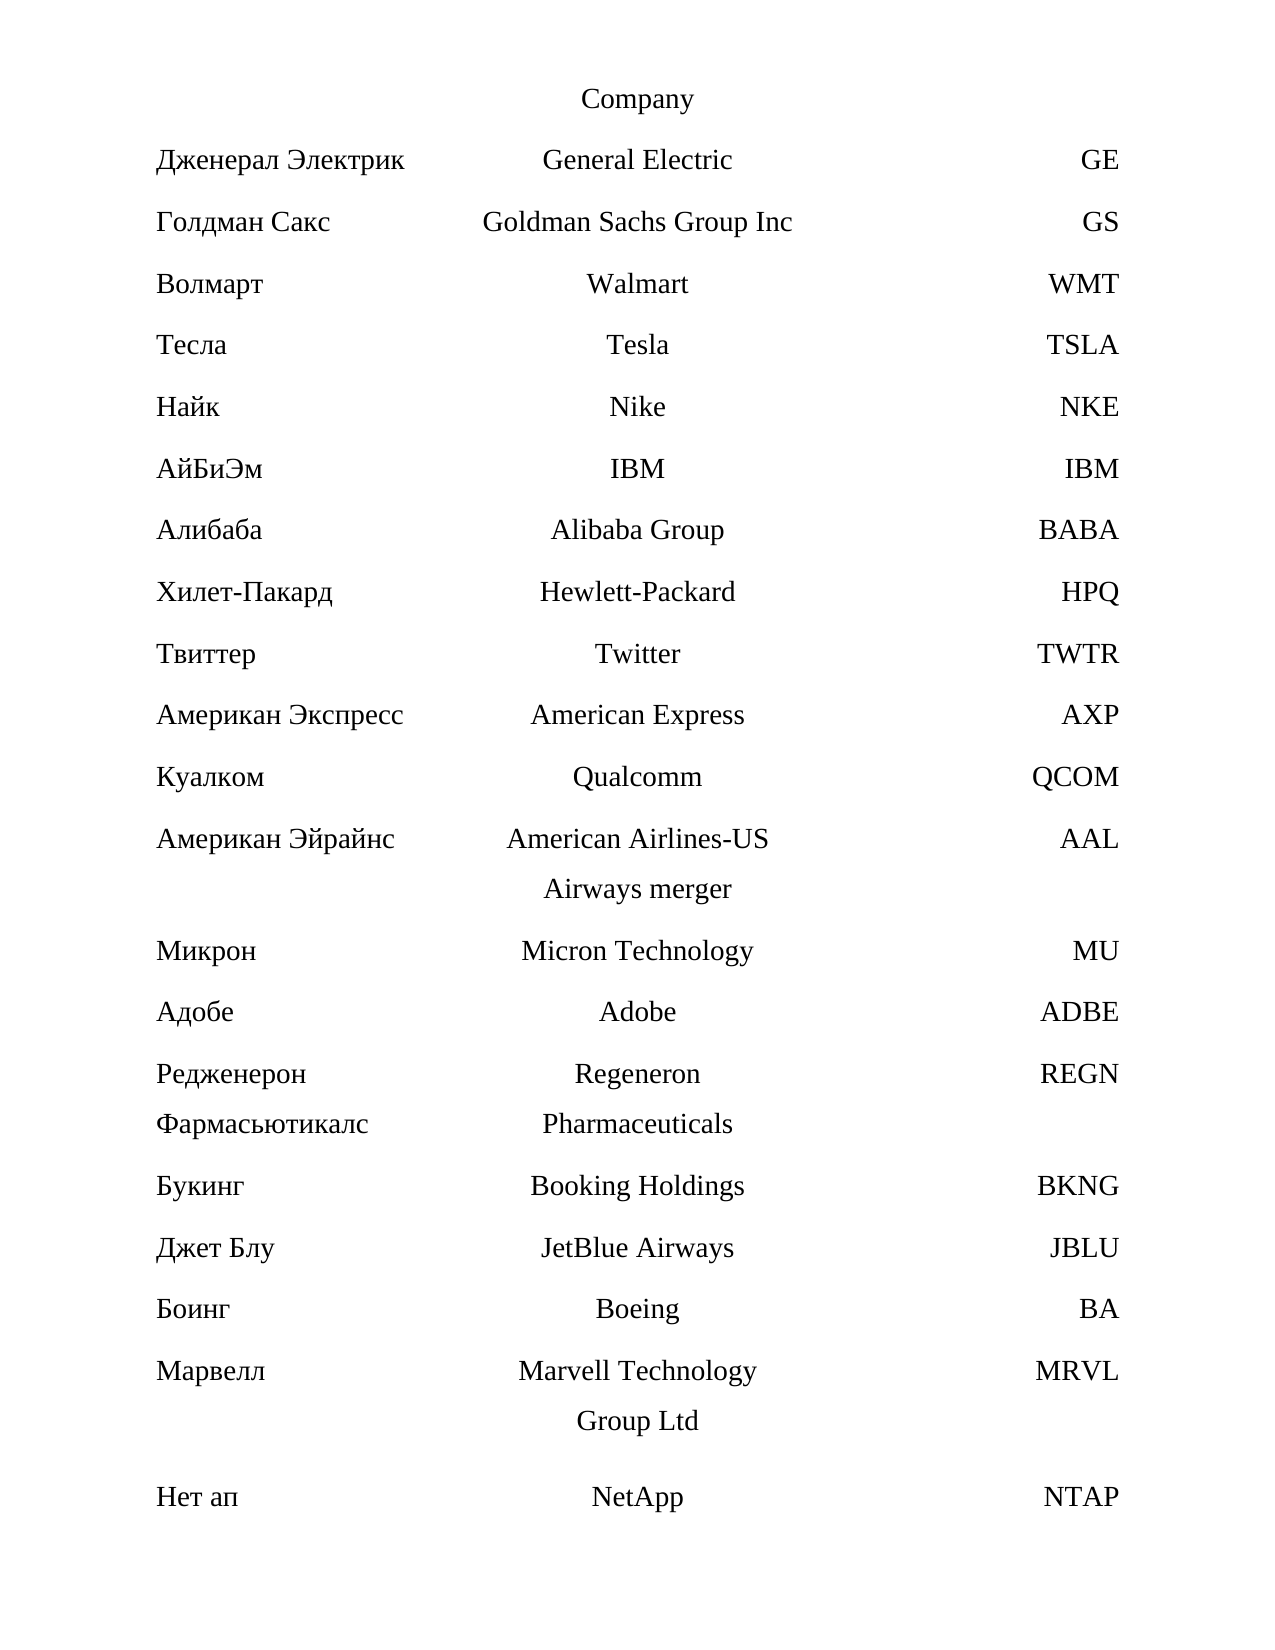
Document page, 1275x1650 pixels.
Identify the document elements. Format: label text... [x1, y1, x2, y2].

table_cell MRVL [800, 1347, 1125, 1474]
table_cell General Electric [475, 137, 800, 198]
table_cell Hewlett-Packard [475, 568, 800, 630]
table_cell Tesla [475, 322, 800, 383]
table_cell NTAP [800, 1474, 1125, 1536]
table_cell American Airlines-US Airways merger [475, 815, 800, 927]
table_cell Марвелл [150, 1347, 475, 1474]
table_cell Adobe [475, 989, 800, 1050]
table_cell TWTR [800, 630, 1125, 692]
table_cell REGN [800, 1050, 1125, 1162]
table_cell Nike [475, 383, 800, 445]
table_cell GS [800, 198, 1125, 260]
table_cell Нет ап [150, 1474, 475, 1536]
table_cell TSLA [800, 322, 1125, 383]
table_cell Американ Эйрайнс [150, 815, 475, 927]
table_cell AXP [800, 692, 1125, 753]
table_cell Twitter [475, 630, 800, 692]
table_cell Куалком [150, 753, 475, 815]
table_cell Американ Экспресс [150, 692, 475, 753]
table_cell JetBlue Airways [475, 1224, 800, 1286]
table_cell Marvell Technology Group Ltd [475, 1347, 800, 1474]
table_cell Goldman Sachs Group Inc [475, 198, 800, 260]
table_cell Walmart [475, 260, 800, 322]
table_cell Company [475, 75, 800, 137]
table_cell Адобе [150, 989, 475, 1050]
table_cell Boeing [475, 1286, 800, 1347]
table_cell Найк [150, 383, 475, 445]
table_cell ADBE [800, 989, 1125, 1050]
table_cell IBM [475, 445, 800, 507]
table_cell Алибаба [150, 507, 475, 568]
table_cell BKNG [800, 1162, 1125, 1224]
table_cell Голдман Сакс [150, 198, 475, 260]
table_cell Букинг [150, 1162, 475, 1224]
table_cell HPQ [800, 568, 1125, 630]
table_cell QCOM [800, 753, 1125, 815]
table_cell [800, 75, 1125, 137]
table_cell Редженерон Фармасьютикалс [150, 1050, 475, 1162]
table_cell Дженерал Электрик [150, 137, 475, 198]
table_cell Booking Holdings [475, 1162, 800, 1224]
table_cell Твиттер [150, 630, 475, 692]
table_cell Боинг [150, 1286, 475, 1347]
table_cell NetApp [475, 1474, 800, 1536]
table_cell GE [800, 137, 1125, 198]
table_cell AAL [800, 815, 1125, 927]
table_cell WMT [800, 260, 1125, 322]
table_cell Микрон [150, 927, 475, 989]
table_cell АйБиЭм [150, 445, 475, 507]
table_cell Тесла [150, 322, 475, 383]
table_cell Хилет-Пакард [150, 568, 475, 630]
table_cell [150, 75, 475, 137]
table_cell Micron Technology [475, 927, 800, 989]
table_cell Qualcomm [475, 753, 800, 815]
table_cell IBM [800, 445, 1125, 507]
table_cell BA [800, 1286, 1125, 1347]
table_cell Regeneron Pharmaceuticals [475, 1050, 800, 1162]
table_cell MU [800, 927, 1125, 989]
table_cell NKE [800, 383, 1125, 445]
table_cell JBLU [800, 1224, 1125, 1286]
table_cell Волмарт [150, 260, 475, 322]
table_cell BABA [800, 507, 1125, 568]
table_cell Джет Блу [150, 1224, 475, 1286]
table_cell Alibaba Group [475, 507, 800, 568]
table_cell American Express [475, 692, 800, 753]
